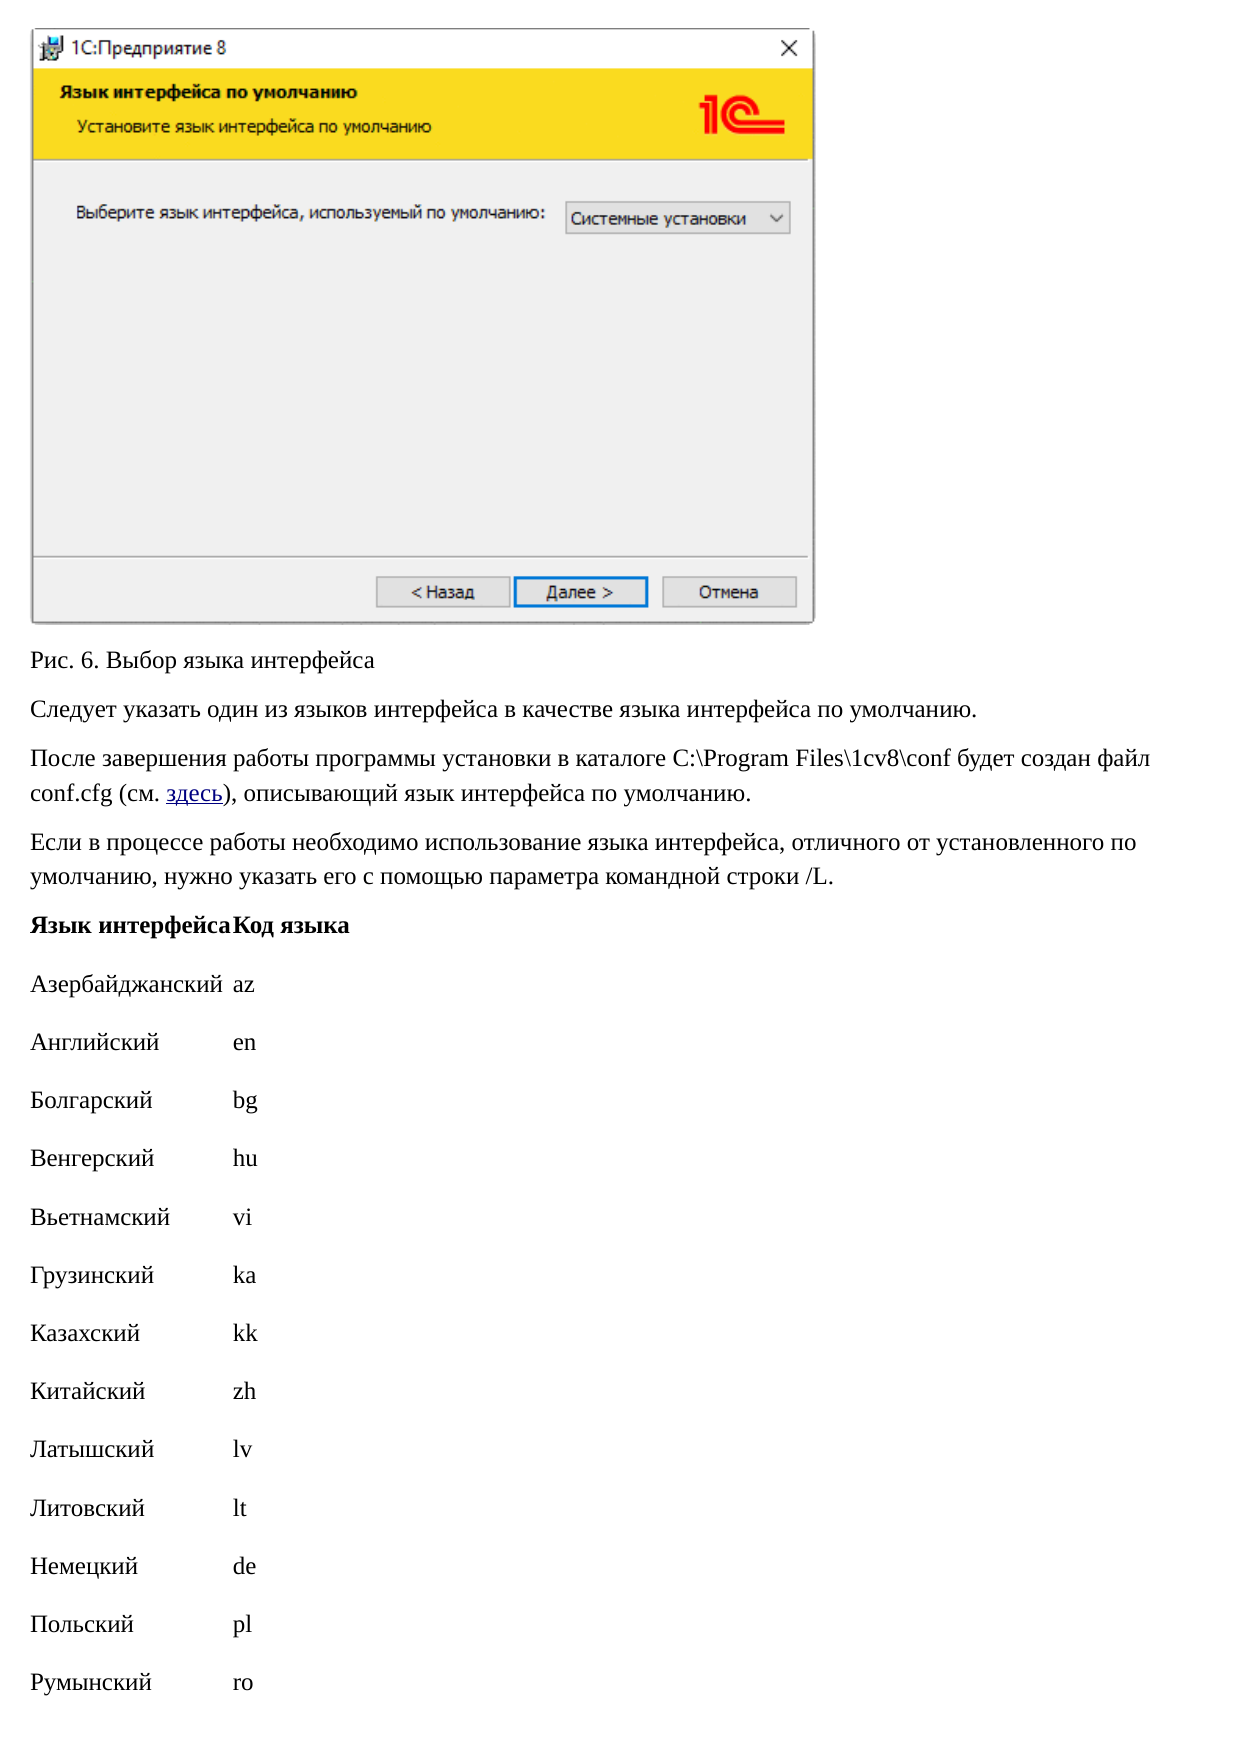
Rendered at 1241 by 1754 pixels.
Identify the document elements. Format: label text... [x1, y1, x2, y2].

table_header Код языка [233, 911, 351, 969]
table_cell Азербайджанский [30, 969, 233, 1027]
table_cell ka [233, 1260, 351, 1318]
table_cell lv [233, 1435, 351, 1493]
table_cell Немецкий [30, 1551, 233, 1609]
text Рис. 6. Выбор языка интерфейса [30, 645, 1211, 674]
table_cell kk [233, 1318, 351, 1376]
table_cell Болгарский [30, 1085, 233, 1143]
table_cell Казахский [30, 1318, 233, 1376]
text Если в процессе работы необходимо использование языка интерфейса, отличного от установленного по умолчанию, нужно указать его с помощью параметра командной строки /L. [30, 827, 1211, 890]
table_cell az [233, 969, 351, 1027]
table_cell Китайский [30, 1376, 233, 1434]
table_cell Венгерский [30, 1144, 233, 1202]
table_cell lt [233, 1493, 351, 1551]
table_cell Литовский [30, 1493, 233, 1551]
text После завершения работы программы установки в каталоге C:\Program Files\1cv8\conf будет создан файл conf.cfg (см. здесь), описывающий язык интерфейса по умолчанию. [30, 743, 1211, 807]
table_cell Грузинский [30, 1260, 233, 1318]
table_cell hu [233, 1144, 351, 1202]
picture [29, 28, 816, 625]
text Следует указать один из языков интерфейса в качестве языка интерфейса по умолчанию. [30, 694, 1211, 723]
table_cell de [233, 1551, 351, 1609]
table_cell pl [233, 1609, 351, 1667]
table_cell Латышский [30, 1435, 233, 1493]
table_cell Румынский [30, 1668, 233, 1726]
table_cell zh [233, 1376, 351, 1434]
table_cell Вьетнамский [30, 1202, 233, 1260]
table_cell bg [233, 1085, 351, 1143]
table_cell Польский [30, 1609, 233, 1667]
table_header Язык интерфейса [30, 911, 233, 969]
table_cell Английский [30, 1027, 233, 1085]
table_cell en [233, 1027, 351, 1085]
table_cell vi [233, 1202, 351, 1260]
table_cell ro [233, 1668, 351, 1726]
